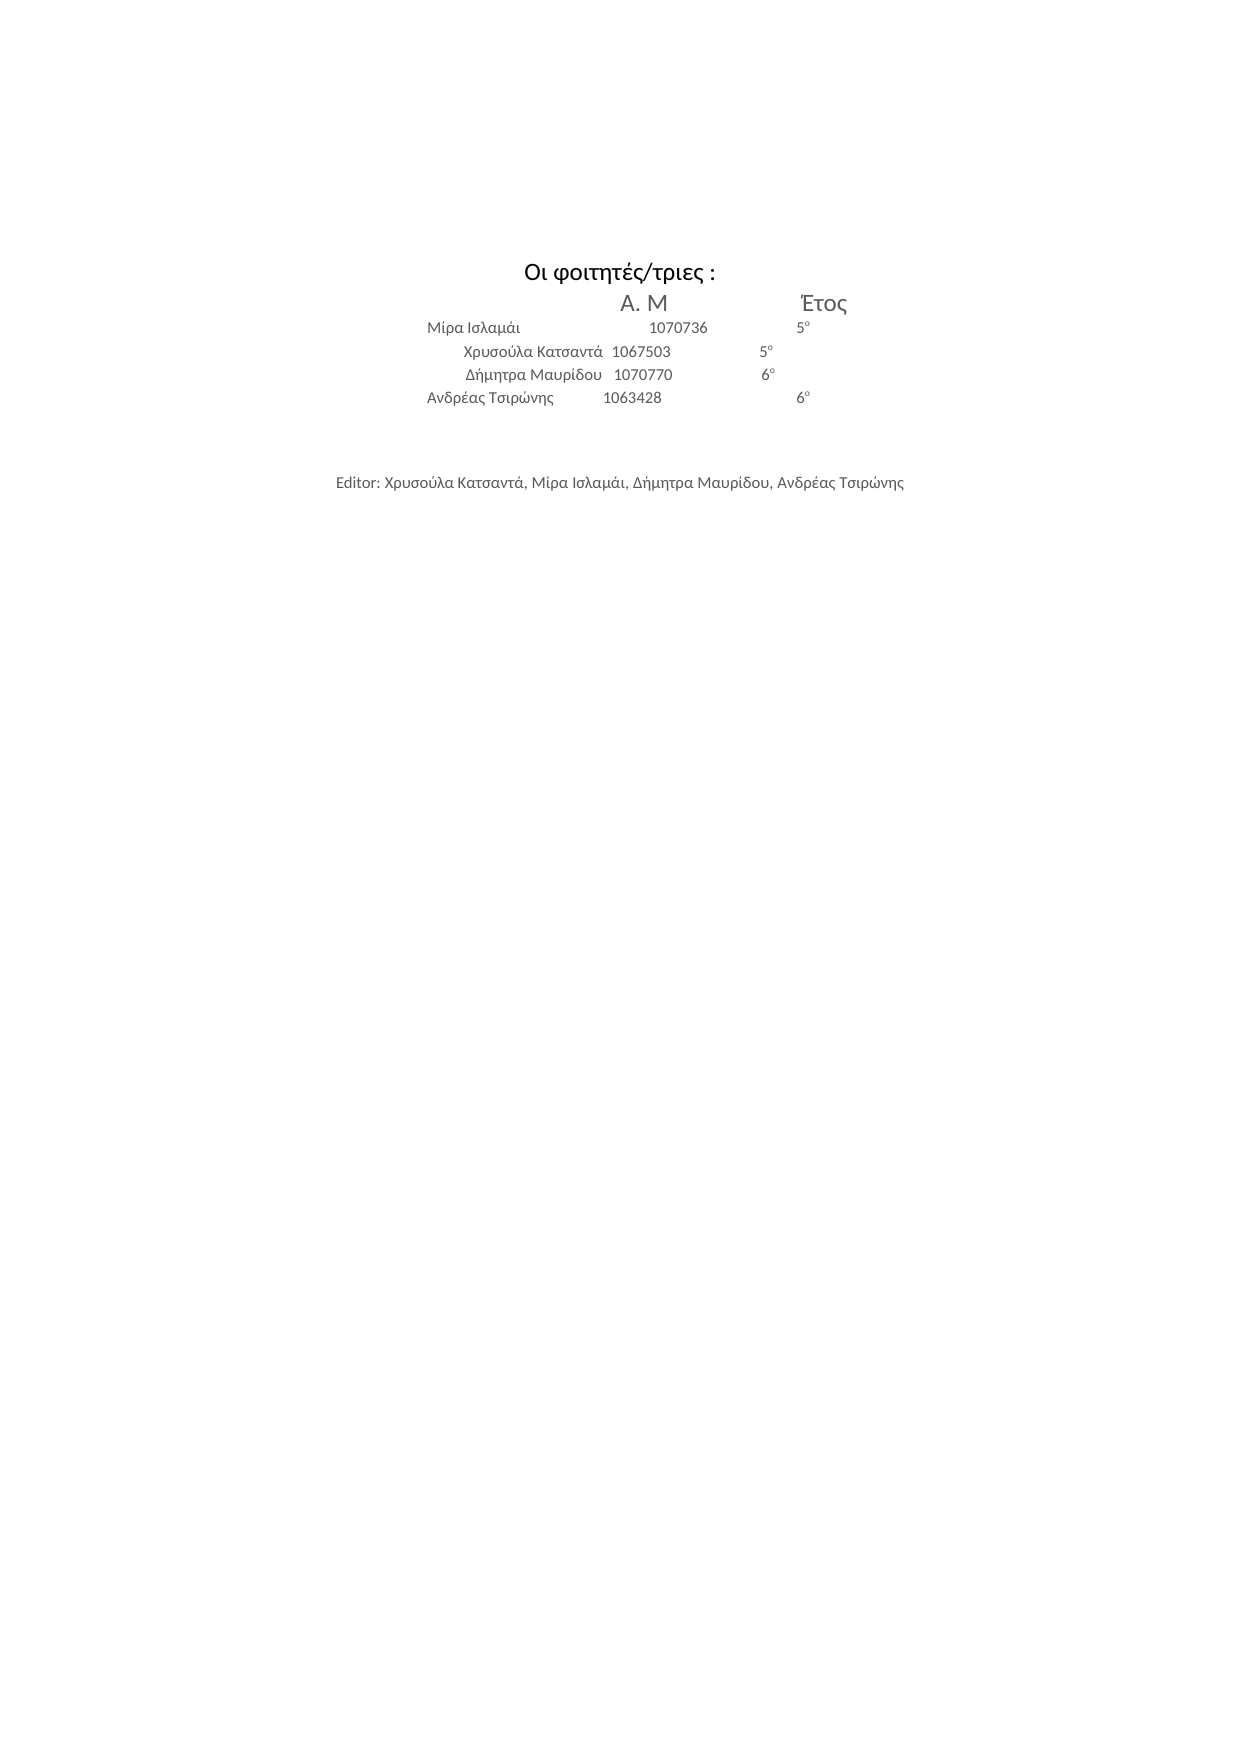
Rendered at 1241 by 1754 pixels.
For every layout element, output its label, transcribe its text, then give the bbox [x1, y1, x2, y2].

text Α. Μ Έτος [118, 287, 1122, 317]
text Editor: Χρυσούλα Κατσαντά, Μίρα Ισλαμάι, Δήμητρα Μαυρίδου, Ανδρέας Τσιρώνης [118, 472, 1122, 492]
text Χρυσούλα Κατσαντά 1067503 5ο [118, 341, 1122, 361]
text Μίρα Ισλαμάι 1070736 5ο [118, 317, 1122, 338]
text Δήμητρα Μαυρίδου 1070770 6ο [118, 364, 1122, 384]
text Οι φοιτητές/τριες : [118, 256, 1122, 287]
text Ανδρέας Τσιρώνης 1063428 6ο [118, 387, 1122, 408]
